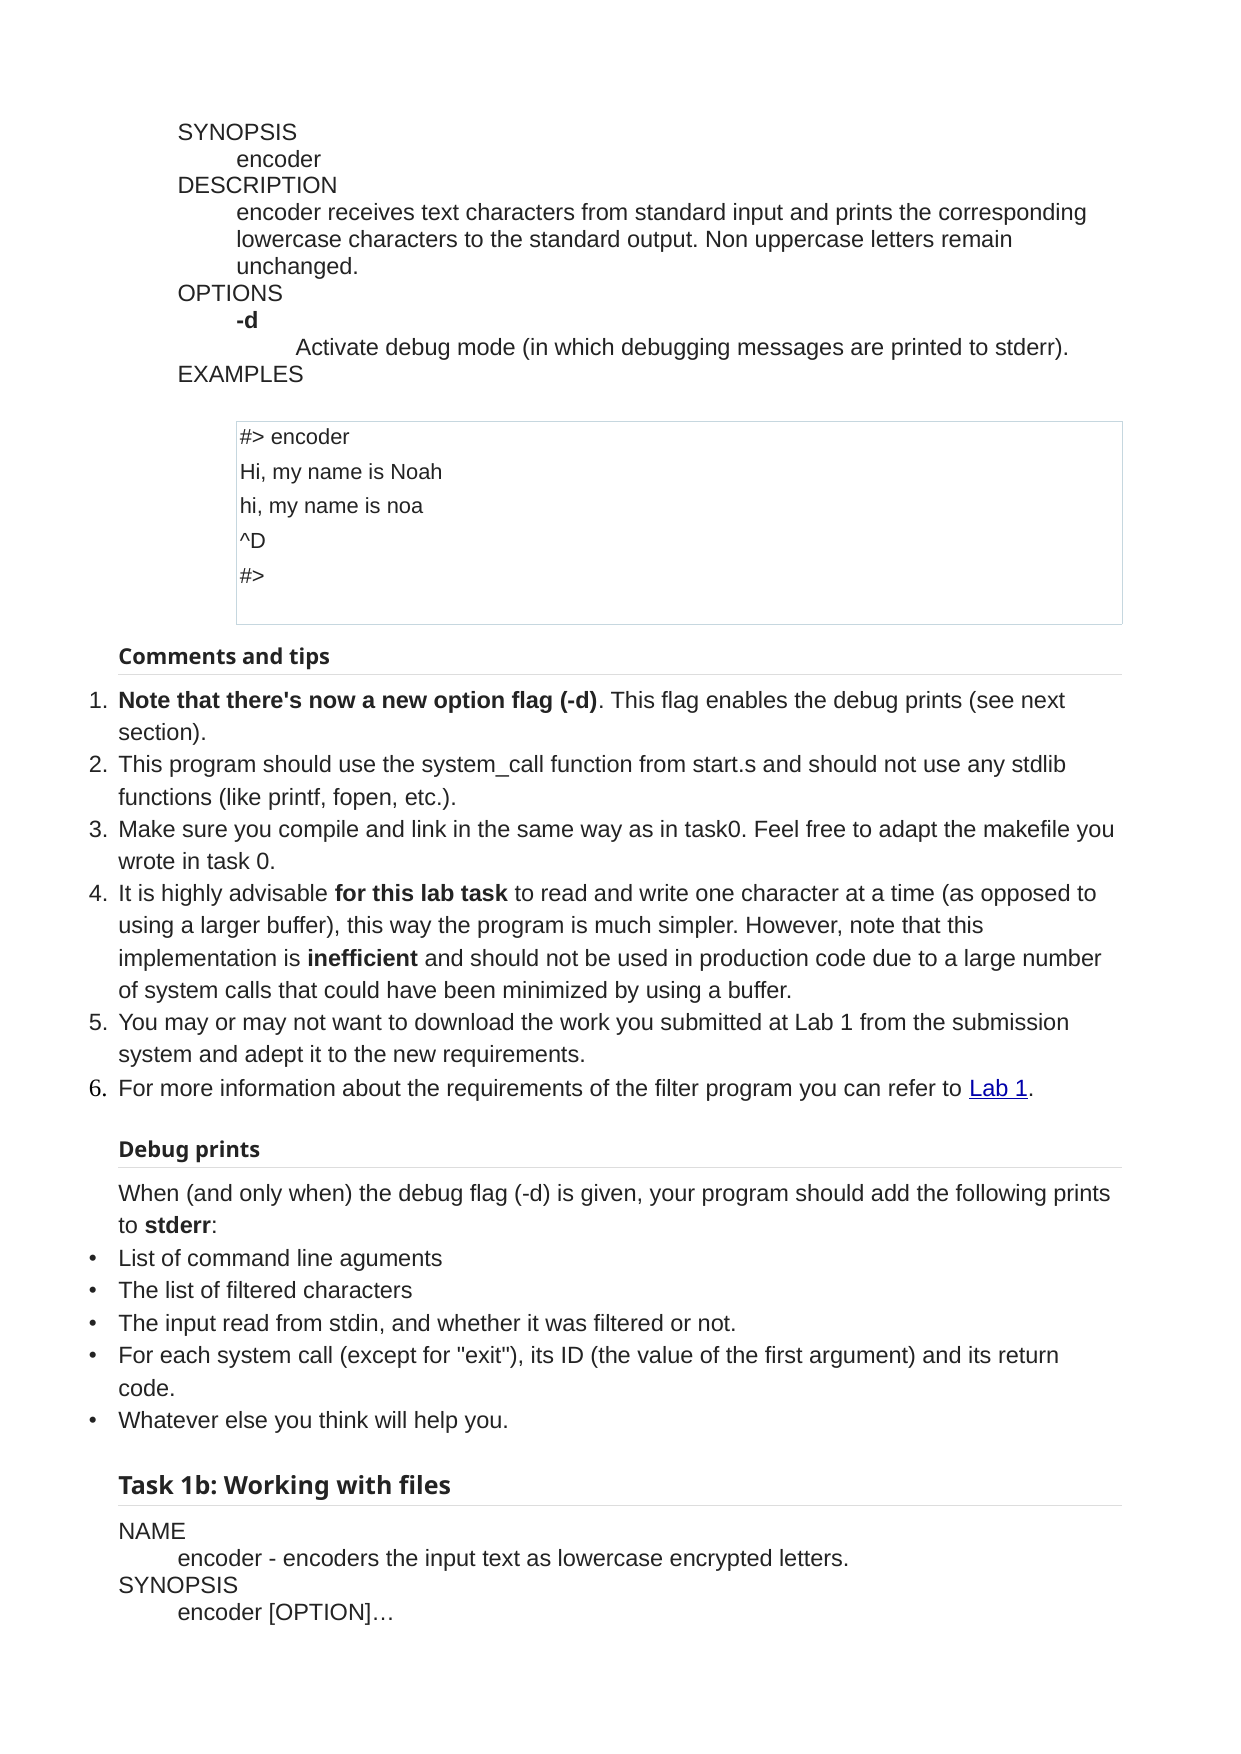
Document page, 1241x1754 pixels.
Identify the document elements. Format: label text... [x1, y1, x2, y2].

subtitle Comments and tips [118, 641, 1122, 674]
list The list of filtered characters [118, 1277, 1122, 1304]
text #> [237, 559, 1122, 588]
list It is highly advisable for this lab task to read and write one character at a time (as opposed to using a larger buffer), this way the program is much simpler. However, note that this implementation is inefficient and should not be used in production code due to a large number of system calls that could have been minimized by using a buffer. [118, 880, 1122, 1003]
list The input read from stdin, and whether it was filtered or not. [118, 1309, 1122, 1336]
subtitle EXAMPLES [177, 360, 1122, 387]
list For each system call (except for "exit"), its ID (the value of the first argument) and its return code. [118, 1342, 1122, 1401]
subtitle SYNOPSIS [177, 118, 1122, 145]
list Make sure you compile and link in the same way as in task0. Feel free to adapt the makefile you wrote in task 0. [118, 815, 1122, 874]
subtitle Task 1b: Working with files [118, 1468, 1122, 1505]
text ^D [237, 525, 1122, 553]
list Activate debug mode (in which debugging messages are printed to stderr). [295, 333, 1122, 360]
subtitle DESCRIPTION [177, 172, 1122, 199]
list For more information about the requirements of the filter program you can refer to Lab 1. [118, 1073, 1122, 1102]
text Hi, my name is Noah [237, 456, 1122, 484]
text When (and only when) the debug flag (-d) is given, your program should add the following prints to stderr: [118, 1180, 1122, 1239]
subtitle SYNOPSIS [118, 1571, 1122, 1598]
subtitle OPTIONS [177, 279, 1122, 306]
text #> encoder [237, 422, 1122, 449]
list encoder [236, 145, 1122, 172]
text hi, my name is noa [237, 490, 1122, 519]
list encoder receives text characters from standard input and prints the corresponding lowercase characters to the standard output. Non uppercase letters remain unchanged. [236, 199, 1122, 279]
subtitle Debug prints [118, 1134, 1122, 1167]
list Whatever else you think will help you. [118, 1406, 1122, 1433]
subtitle NAME [118, 1517, 1122, 1544]
list You may or may not want to download the work you submitted at Lab 1 from the submission system and adept it to the new requirements. [118, 1008, 1122, 1067]
list List of command line aguments [118, 1244, 1122, 1271]
list encoder - encoders the input text as lowercase encrypted letters. [177, 1544, 1122, 1571]
list Note that there's now a new option flag (-d). This flag enables the debug prints (see next section). [118, 687, 1122, 746]
list This program should use the system_call function from start.s and should not use any stdlib functions (like printf, fopen, etc.). [118, 751, 1122, 810]
list encoder [OPTION]… [177, 1598, 1122, 1625]
subtitle -d [236, 306, 1122, 333]
